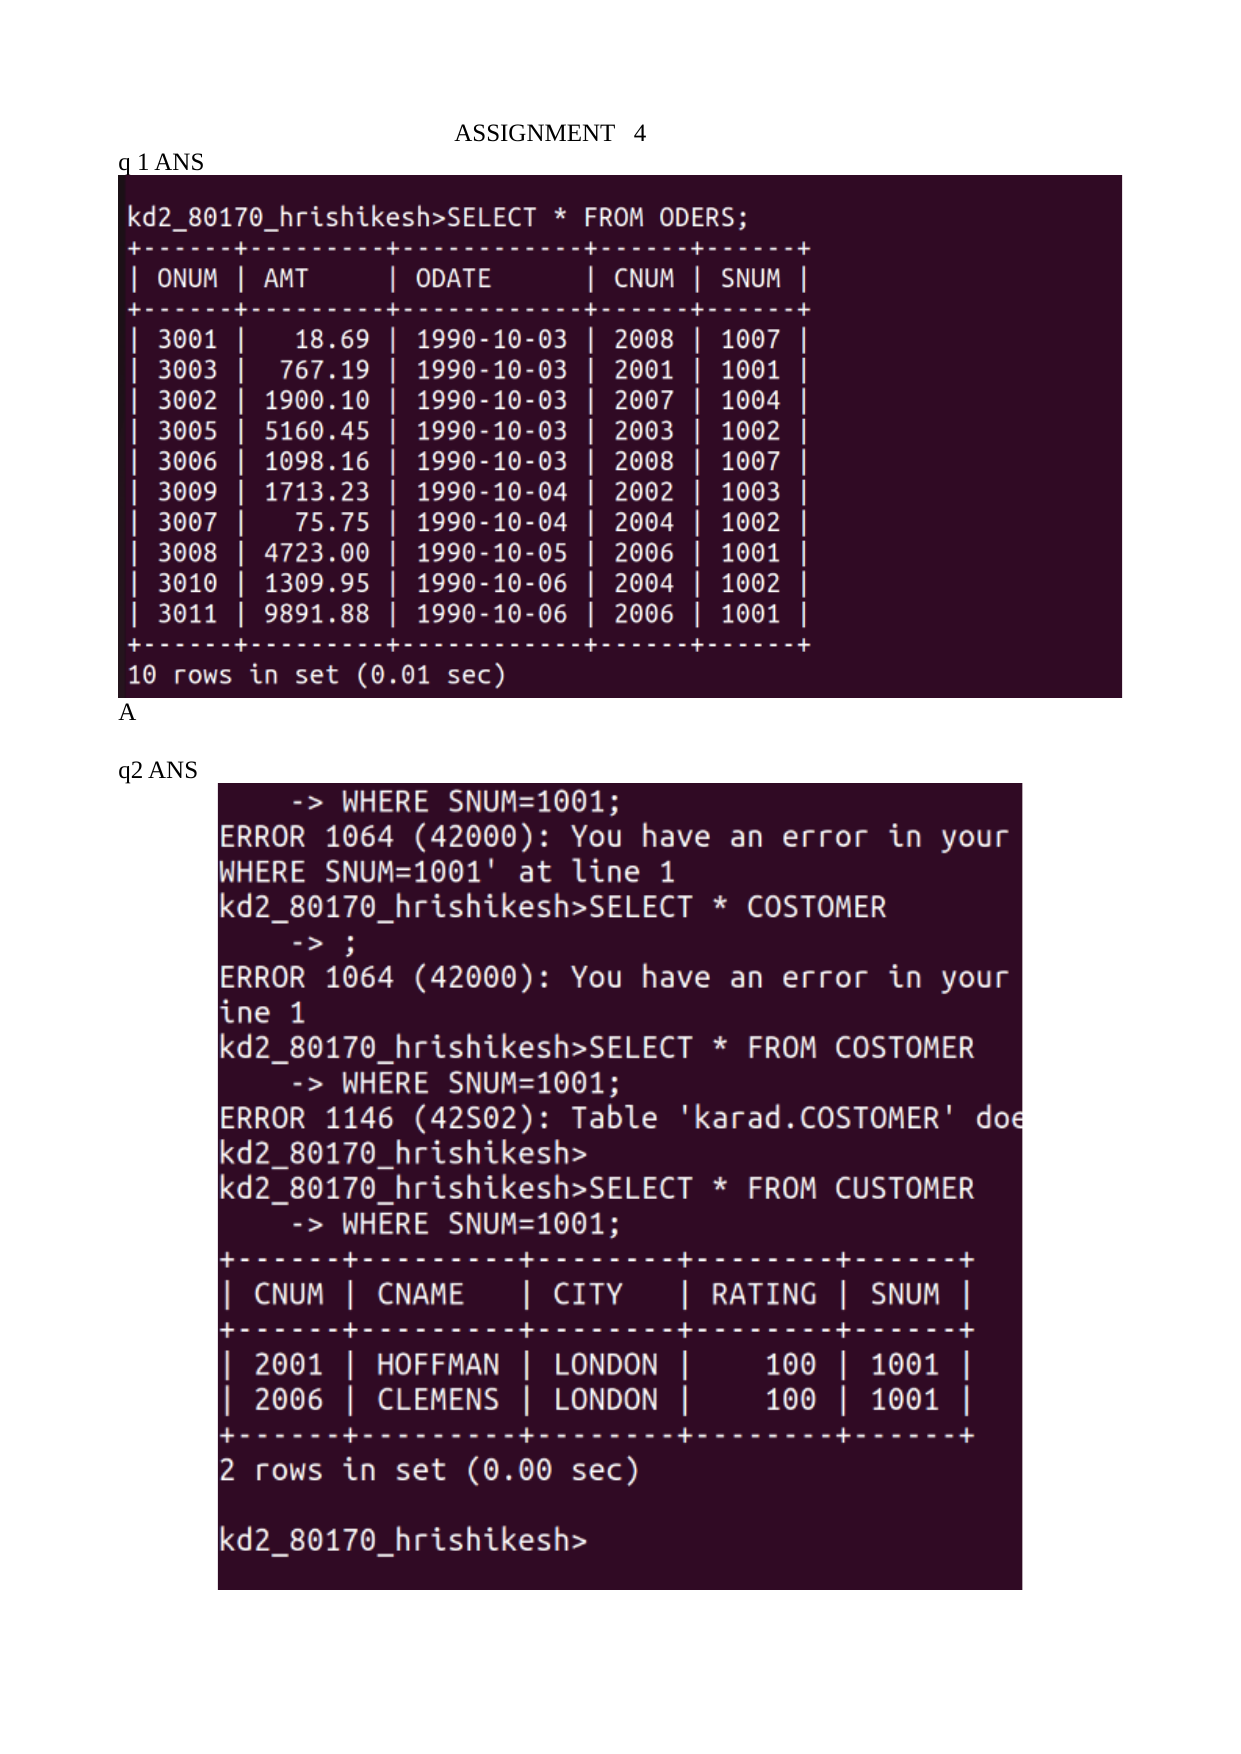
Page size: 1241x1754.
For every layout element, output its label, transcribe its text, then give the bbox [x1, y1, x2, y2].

text A [118, 698, 1122, 726]
text q 1 ANS [118, 147, 1122, 175]
picture [217, 783, 1023, 1590]
text q2 ANS [118, 755, 1122, 783]
text ASSIGNMENT 4 [118, 118, 1122, 147]
picture [118, 175, 1123, 698]
